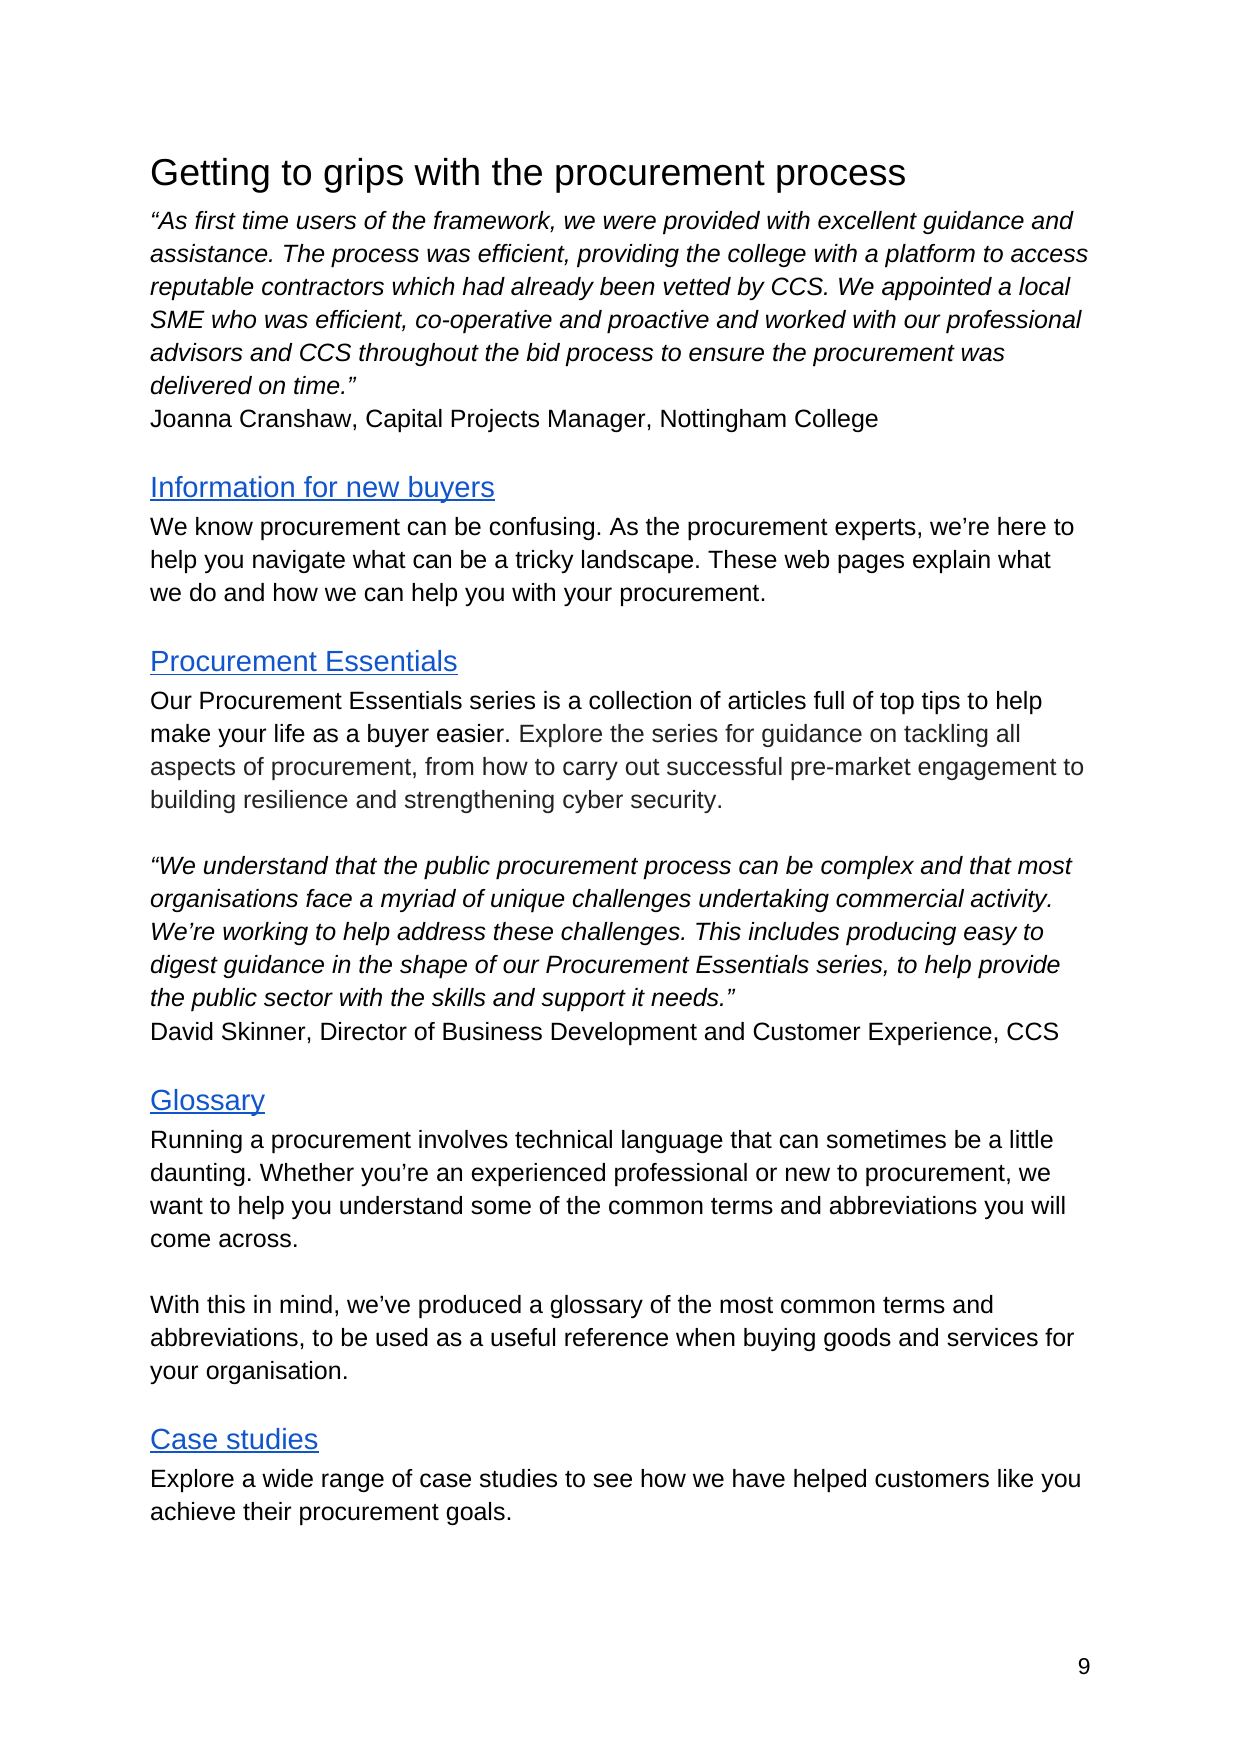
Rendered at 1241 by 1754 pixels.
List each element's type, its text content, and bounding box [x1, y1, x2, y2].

subtitle Glossary [150, 1083, 1090, 1116]
subtitle Case studies [150, 1422, 1090, 1456]
text Our Procurement Essentials series is a collection of articles full of top tips to help make your life as a buyer easier. Explore the series for guidance on tackling all aspects of procurement, from how to carry out successful pre-market engagement to building resilience and strengthening cyber security. [150, 686, 1090, 814]
text Joanna Cranshaw, Capital Projects Manager, Nottingham College [150, 404, 1090, 432]
text We know procurement can be confusing. As the procurement experts, we’re here to help you navigate what can be a tricky landscape. These web pages explain what we do and how we can help you with your procurement. [150, 512, 1090, 607]
text “As first time users of the framework, we were provided with excellent guidance and assistance. The process was efficient, providing the college with a platform to access reputable contractors which had already been vetted by CCS. We appointed a local SME who was efficient, co-operative and proactive and worked with our professional advisors and CCS throughout the bid process to ensure the procurement was delivered on time.” [150, 206, 1090, 399]
text Explore a wide range of case studies to see how we have helped customers like you achieve their procurement goals. [150, 1464, 1090, 1526]
text Running a procurement involves technical language that can sometimes be a little daunting. Whether you’re an experienced professional or new to procurement, we want to help you understand some of the common terms and abbreviations you will come across. [150, 1125, 1090, 1252]
text “We understand that the public procurement process can be complex and that most organisations face a myriad of unique challenges undertaking commercial activity. [150, 851, 1090, 913]
text David Skinner, Director of Business Development and Customer Experience, CCS [150, 1016, 1090, 1045]
subtitle Information for new buyers [150, 470, 1090, 504]
subtitle Procurement Essentials [150, 644, 1090, 678]
text We’re working to help address these challenges. This includes producing easy to digest guidance in the shape of our Procurement Essentials series, to help provide the public sector with the skills and support it needs.” [150, 917, 1090, 1012]
text With this in mind, we’ve produced a glossary of the most common terms and abbreviations, to be used as a useful reference when buying goods and services for your organisation. [150, 1290, 1090, 1384]
subtitle Getting to grips with the procurement process [150, 150, 1090, 193]
